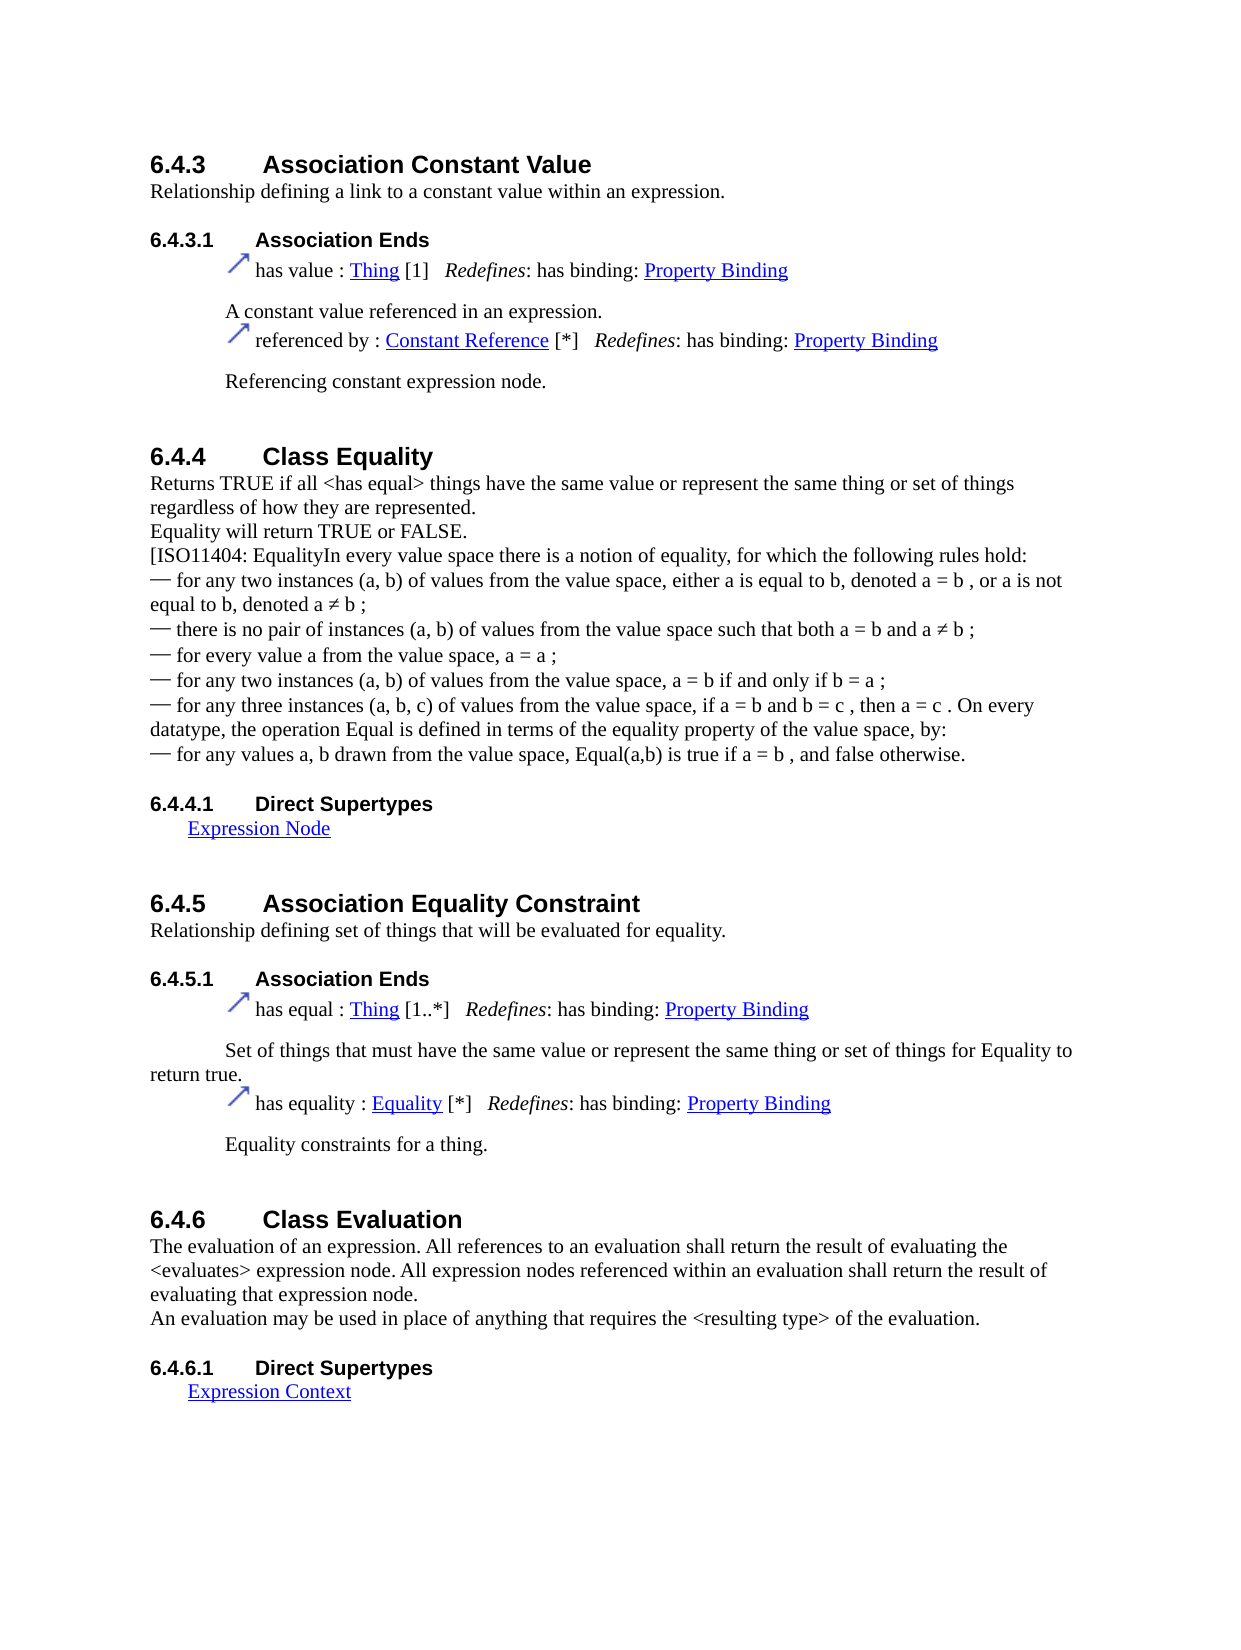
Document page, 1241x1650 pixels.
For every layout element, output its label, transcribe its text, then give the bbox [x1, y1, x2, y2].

subtitle Association Constant Value [150, 150, 1090, 179]
text Referencing constant expression node. [150, 369, 1090, 393]
text Equality constraints for a thing. [150, 1132, 1090, 1156]
picture [225, 252, 251, 278]
subtitle Association Ends [150, 967, 1090, 991]
subtitle Association Equality Constraint [150, 889, 1090, 918]
text has equal : Thing [1..*] Redefines: has binding: Property Binding [150, 991, 1090, 1021]
subtitle Association Ends [150, 228, 1090, 252]
subtitle Class Evaluation [150, 1205, 1090, 1234]
subtitle Direct Supertypes [150, 792, 1090, 816]
text Set of things that must have the same value or represent the same thing or set of things for Equality to return true. [150, 1037, 1090, 1086]
subtitle Class Equality [150, 442, 1090, 471]
text has value : Thing [1] Redefines: has binding: Property Binding [150, 252, 1090, 282]
text has equality : Equality [*] Redefines: has binding: Property Binding [150, 1086, 1090, 1115]
text Relationship defining a link to a constant value within an expression. [150, 179, 1090, 203]
text Expression Context [187, 1379, 1090, 1403]
picture [225, 1085, 251, 1111]
text The evaluation of an expression. All references to an evaluation shall return the result of evaluating the <evaluates> expression node. All expression nodes referenced within an evaluation shall return the result of evaluating that expression node. An evaluation may be used in place of anything that requires the <resulting type> of the evaluation. [150, 1234, 1090, 1330]
subtitle Direct Supertypes [150, 1356, 1090, 1379]
text Relationship defining set of things that will be evaluated for equality. [150, 918, 1090, 942]
text A constant value referenced in an expression. [150, 298, 1090, 323]
picture [225, 991, 251, 1017]
text Returns TRUE if all <has equal> things have the same value or represent the same thing or set of things regardless of how they are represented. Equality will return TRUE or FALSE. [ISO11404: EqualityIn every value space there is a notion of equality, for which the following rules hold: ⎯ for any two instances (a, b) of values from the value space, either a is equal to b, denoted a = b , or a is not equal to b, denoted a ≠ b ; ⎯ there is no pair of instances (a, b) of values from the value space such that both a = b and a ≠ b ; ⎯ for every value a from the value space, a = a ; ⎯ for any two instances (a, b) of values from the value space, a = b if and only if b = a ; ⎯ for any three instances (a, b, c) of values from the value space, if a = b and b = c , then a = c . On every datatype, the operation Equal is defined in terms of the equality property of the value space, by: ⎯ for any values a, b drawn from the value space, Equal(a,b) is true if a = b , and false otherwise. [150, 471, 1090, 766]
text referenced by : Constant Reference [*] Redefines: has binding: Property Binding [150, 323, 1090, 352]
text Expression Node [187, 816, 1090, 840]
picture [225, 322, 251, 348]
